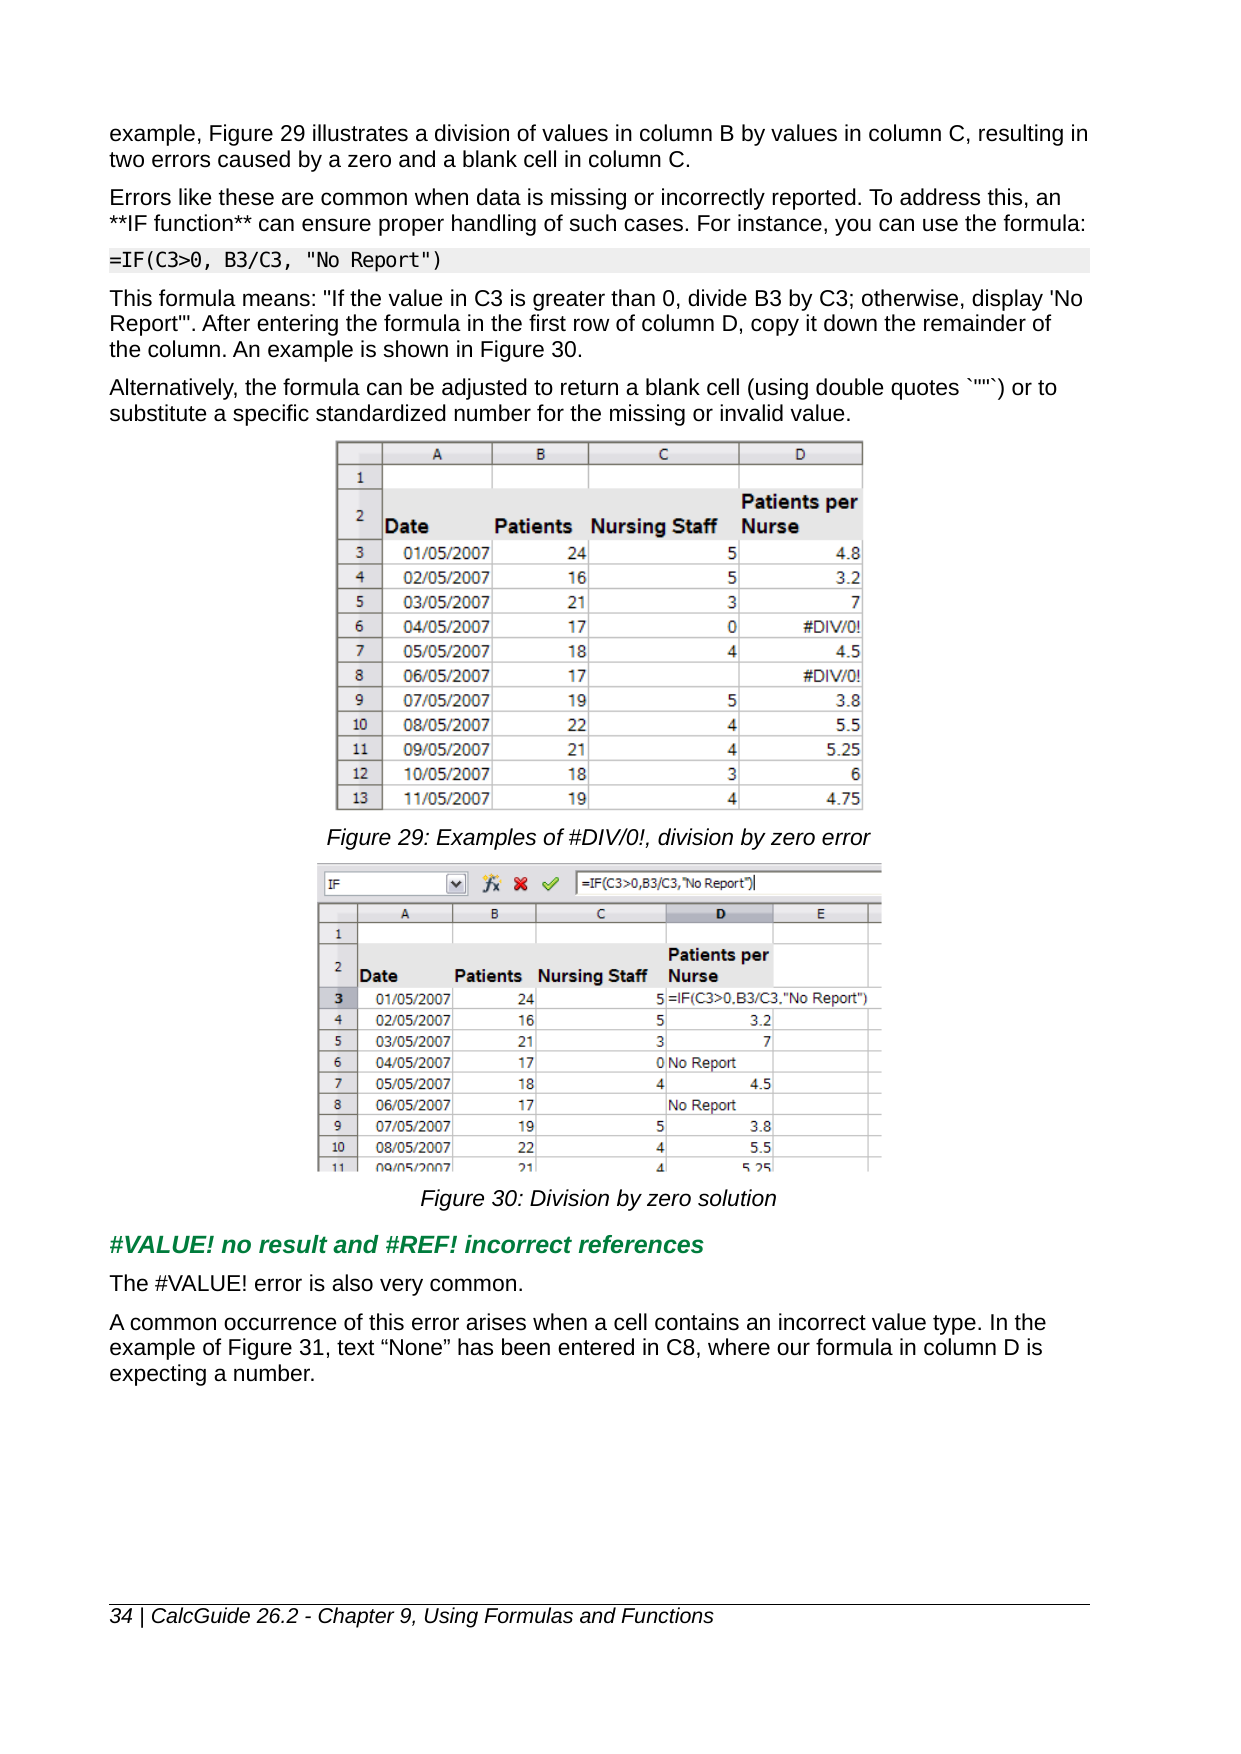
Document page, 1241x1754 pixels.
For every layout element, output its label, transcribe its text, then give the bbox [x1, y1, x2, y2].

text Figure 29: Examples of #DIV/0!, division by zero error [326, 824, 872, 850]
picture [316, 862, 883, 1174]
subtitle #VALUE! no result and #REF! incorrect references [109, 1231, 1090, 1259]
text A common occurrence of this error arises when a cell contains an incorrect value type. In the example of Figure 31, text “None” has been entered in C8, where our formula in column D is expecting a number. [109, 1309, 1090, 1386]
text The #VALUE! error is also very common. [109, 1271, 1090, 1297]
text =IF(C3>0, B3/C3, "No Report") [109, 248, 1090, 273]
picture [333, 438, 866, 813]
text example, Figure 29 illustrates a division of values in column B by values in column C, resulting in two errors caused by a zero and a blank cell in column C. [109, 121, 1090, 172]
text This formula means: "If the value in C3 is greater than 0, divide B3 by C3; otherwise, display 'No Report'". After entering the formula in the first row of column D, copy it down the remainder of the column. An example is shown in Figure 30. [109, 285, 1090, 362]
text Errors like these are common when data is missing or incorrectly reported. To address this, an **IF function** can ensure proper handling of such cases. For instance, you can use the formula: [109, 185, 1090, 236]
text Figure 30: Division by zero solution [316, 1186, 883, 1211]
text Alternatively, the formula can be adjusted to return a blank cell (using double quotes `""`) or to substitute a specific standardized number for the missing or invalid value. [109, 374, 1090, 426]
